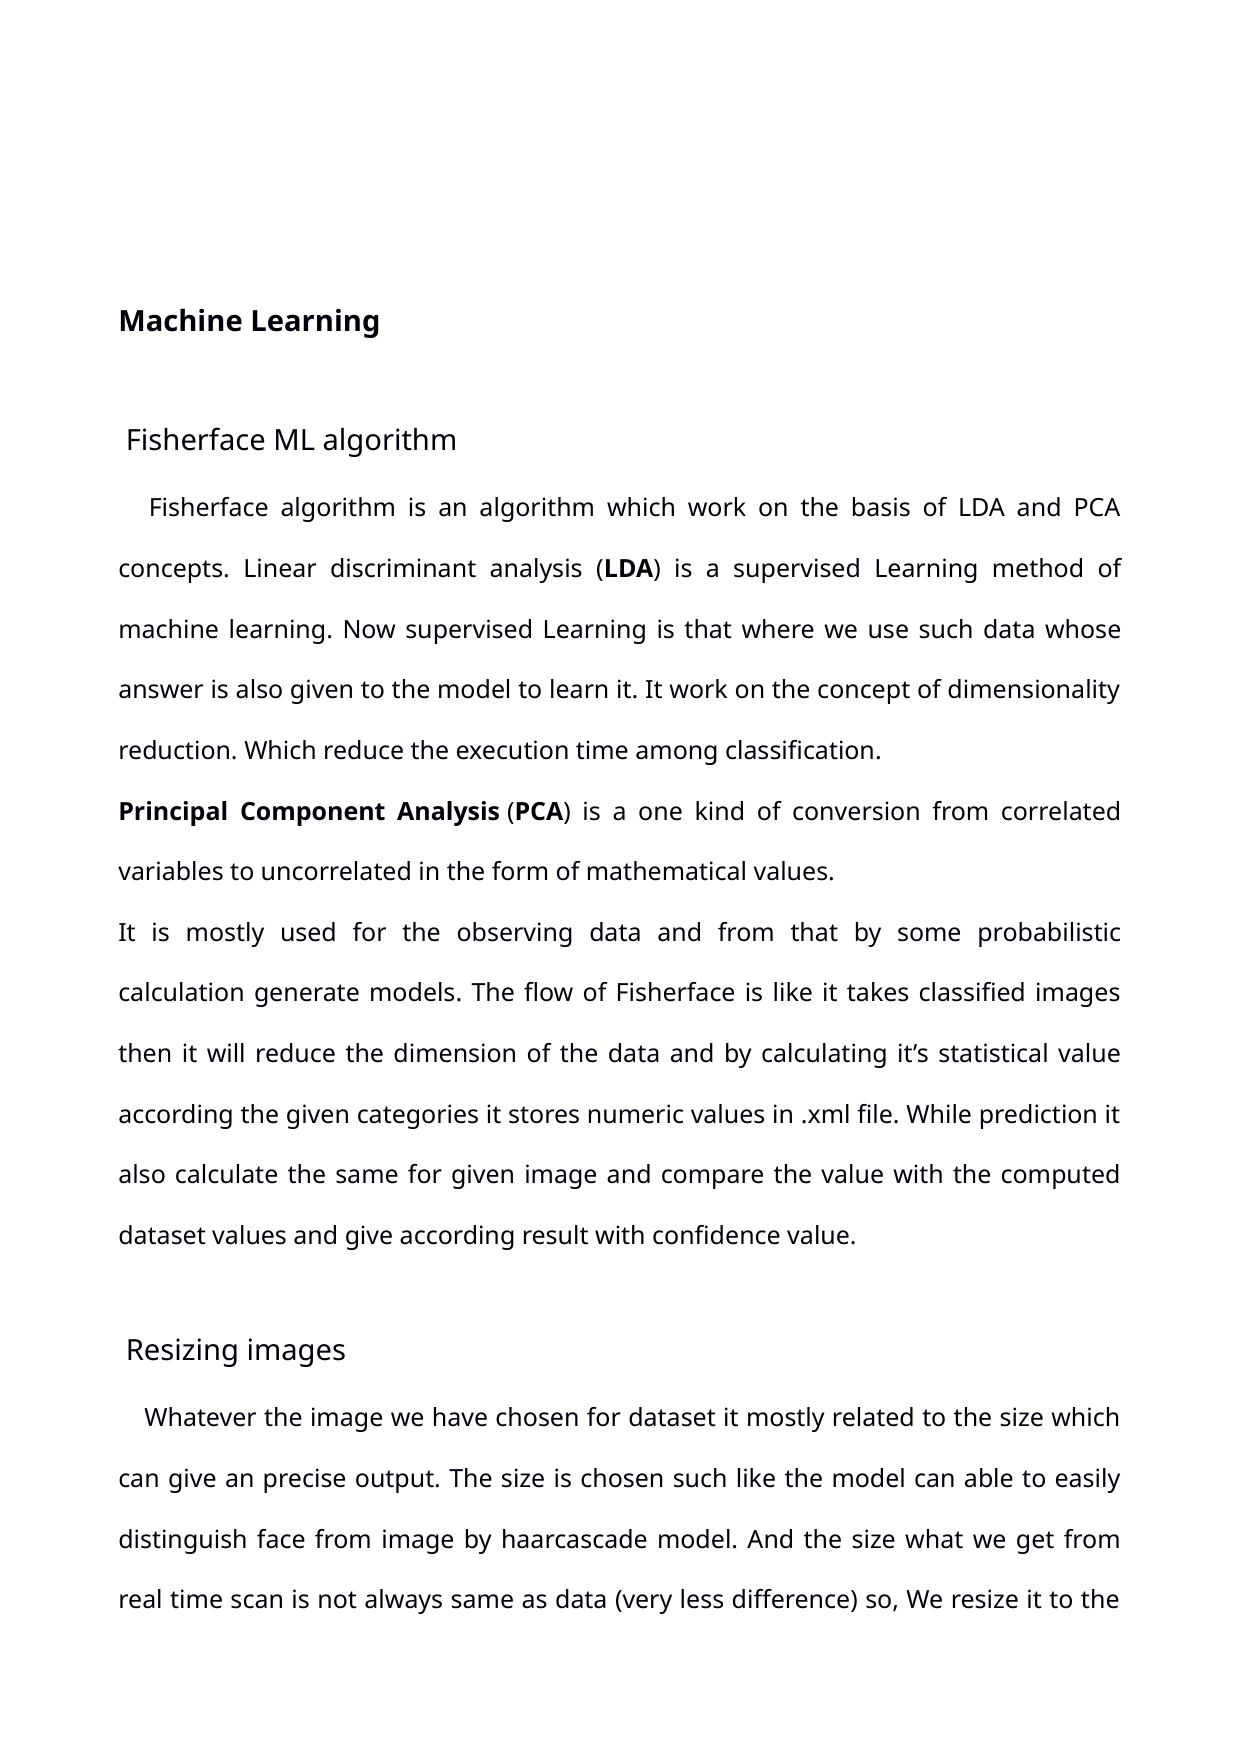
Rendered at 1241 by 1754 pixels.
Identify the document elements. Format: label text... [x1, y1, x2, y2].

text Machine Learning [118, 300, 1122, 339]
text It is mostly used for the observing data and from that by some probabilistic calculation generate models. The flow of Fisherface is like it takes classified images then it will reduce the dimension of the data and by calculating it’s statistical value according the given categories it stores numeric values in .xml file. While prediction it also calculate the same for given image and compare the value with the computed dataset values and give according result with confidence value. [118, 914, 1122, 1252]
text Principal Component Analysis (PCA) is a one kind of conversion from correlated variables to uncorrelated in the form of mathematical values. [118, 793, 1122, 888]
text Fisherface algorithm is an algorithm which work on the basis of LDA and PCA concepts. Linear discriminant analysis (LDA) is a supervised Learning method of machine learning. Now supervised Learning is that where we use such data whose answer is also given to the model to learn it. It work on the concept of dimensionality reduction. Which reduce the execution time among classification. [118, 490, 1122, 767]
text Resizing images [118, 1329, 1122, 1369]
text Whatever the image we have chosen for dataset it mostly related to the size which can give an precise output. The size is chosen such like the model can able to easily distinguish face from image by haarcascade model. And the size what we get from real time scan is not always same as data (very less difference) so, We resize it to the [118, 1400, 1122, 1616]
text Fisherface ML algorithm [118, 419, 1122, 459]
